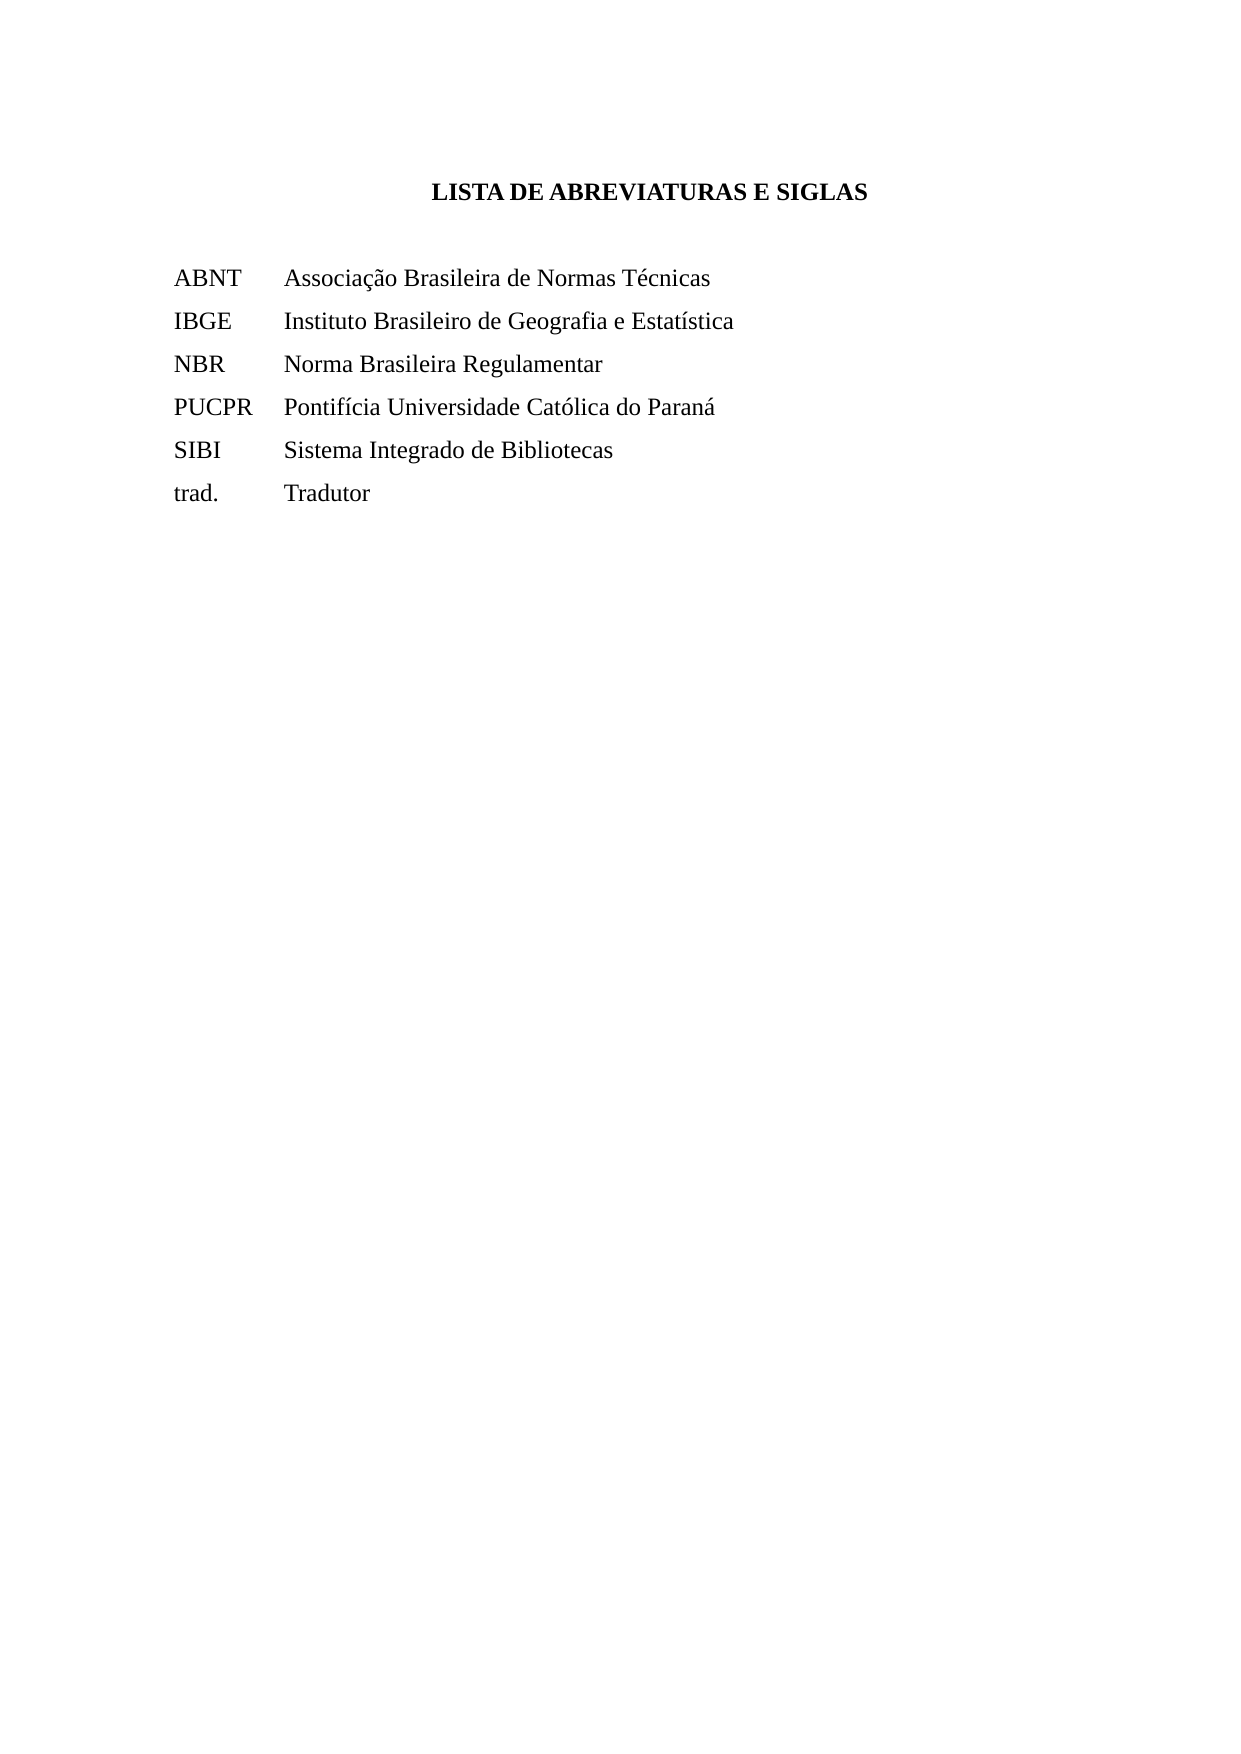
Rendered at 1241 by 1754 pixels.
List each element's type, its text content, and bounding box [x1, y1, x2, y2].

table_cell NBR [163, 350, 272, 392]
table_header Associação Brasileira de Normas Técnicas [272, 264, 1063, 306]
table_header ABNT [163, 264, 272, 306]
text LISTA DE ABREVIATURAS E SIGLAS [177, 177, 1122, 206]
table_cell Tradutor [272, 479, 1063, 522]
table_cell Pontifícia Universidade Católica do Paraná [272, 393, 1063, 436]
table_cell IBGE [163, 306, 272, 349]
table_cell SIBI [163, 436, 272, 478]
table_cell Sistema Integrado de Bibliotecas [272, 436, 1063, 478]
table_cell Norma Brasileira Regulamentar [272, 350, 1063, 392]
table_cell PUCPR [163, 393, 272, 436]
table_cell trad. [163, 479, 272, 522]
table_cell Instituto Brasileiro de Geografia e Estatística [272, 306, 1063, 349]
